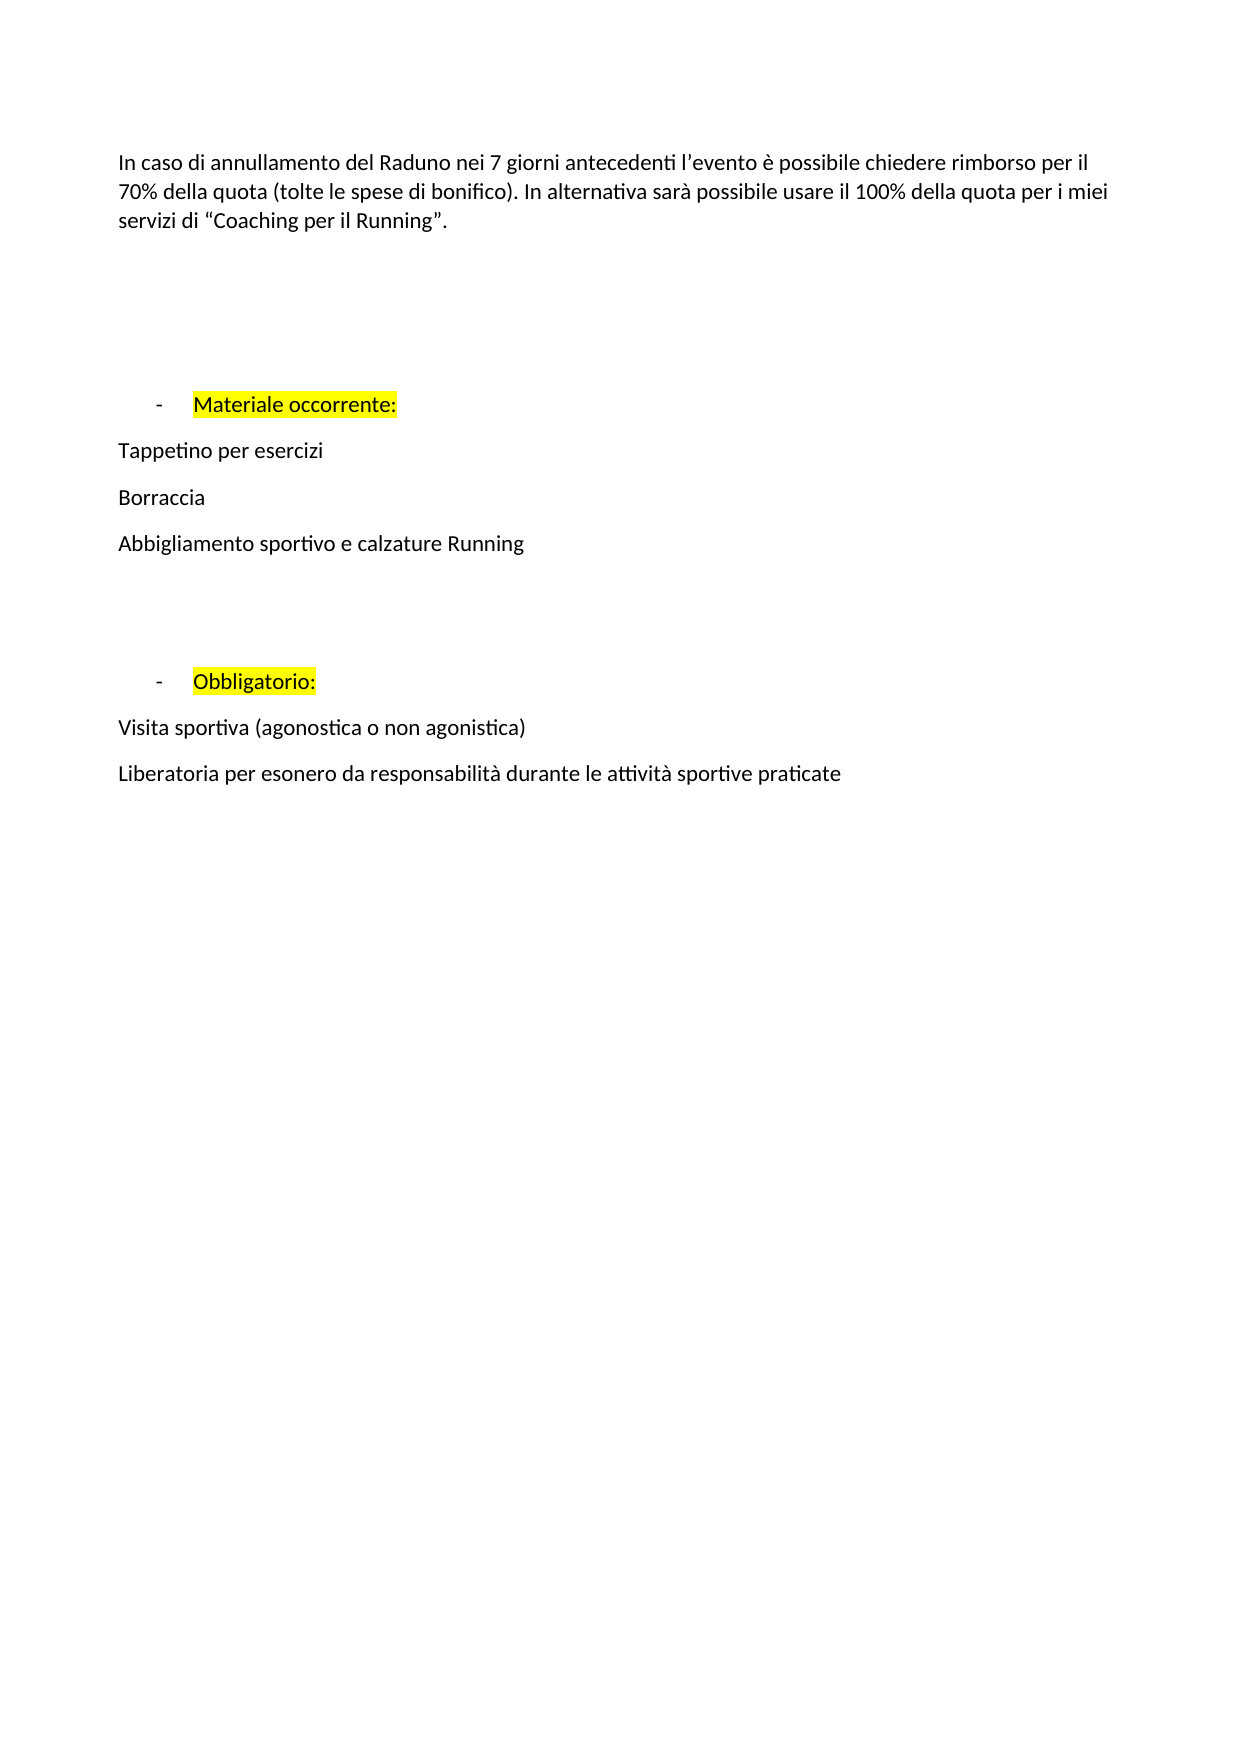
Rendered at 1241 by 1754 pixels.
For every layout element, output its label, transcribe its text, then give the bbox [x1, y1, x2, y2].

text Visita sportiva (agonostica o non agonistica) [118, 713, 1122, 741]
list Materiale occorrente: [156, 391, 1122, 418]
text Tappetino per esercizi [118, 437, 1122, 464]
text Abbigliamento sportivo e calzature Running [118, 529, 1122, 557]
text Liberatoria per esonero da responsabilità durante le attività sportive praticate [118, 759, 1122, 787]
list Obbligatorio: [156, 667, 1122, 695]
text In caso di annullamento del Raduno nei 7 giorni antecedenti l’evento è possibile chiedere rimborso per il 70% della quota (tolte le spese di bonifico). In alternativa sarà possibile usare il 100% della quota per i miei servizi di “Coaching per il Running”. [118, 148, 1122, 234]
text Borraccia [118, 483, 1122, 511]
